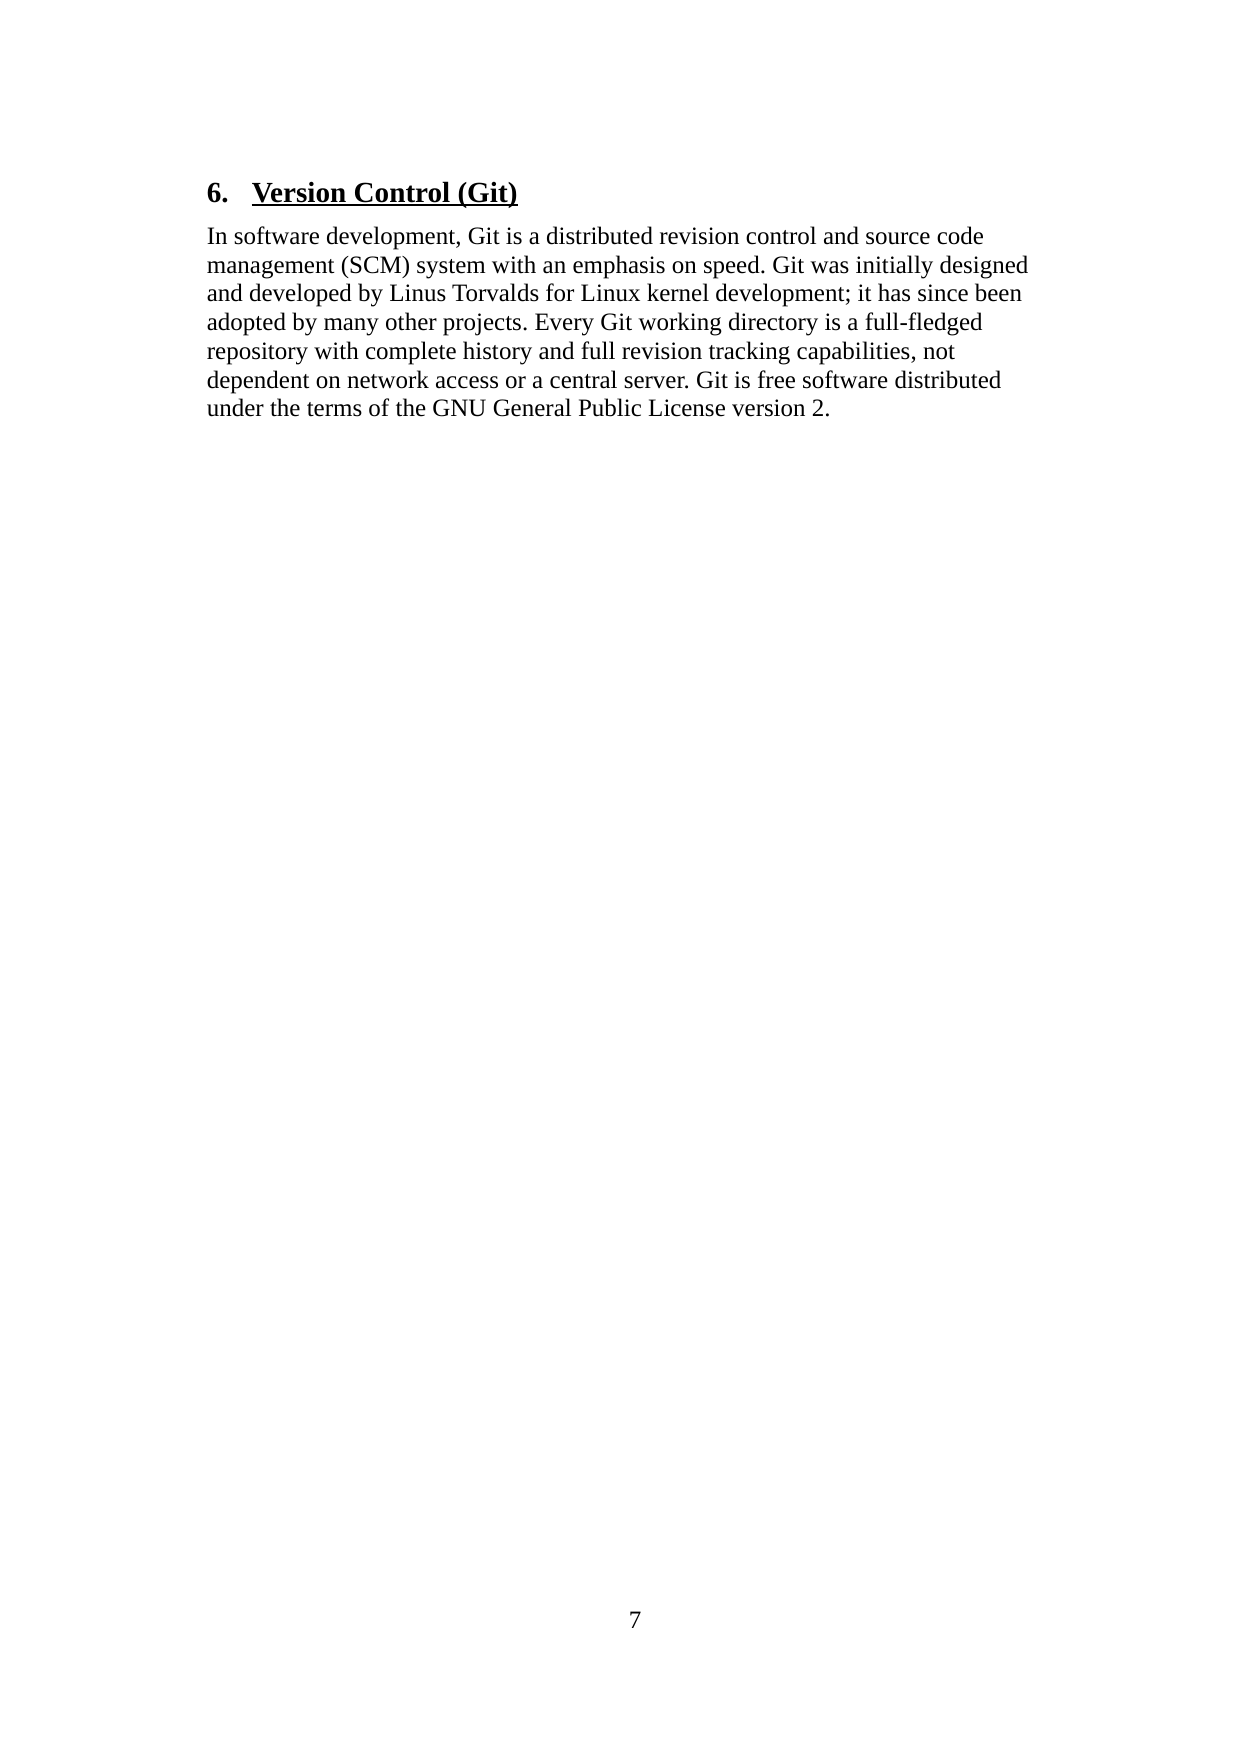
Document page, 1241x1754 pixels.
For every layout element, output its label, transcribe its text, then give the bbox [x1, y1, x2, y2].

text In software development, Git is a distributed revision control and source code management (SCM) system with an emphasis on speed. Git was initially designed and developed by Linus Torvalds for Linux kernel development; it has since been adopted by many other projects. Every Git working directory is a full-fledged repository with complete history and full revision tracking capabilities, not dependent on network access or a central server. Git is free software distributed under the terms of the GNU General Public License version 2. [207, 221, 1063, 422]
subtitle Version Control (Git) [207, 175, 1063, 208]
